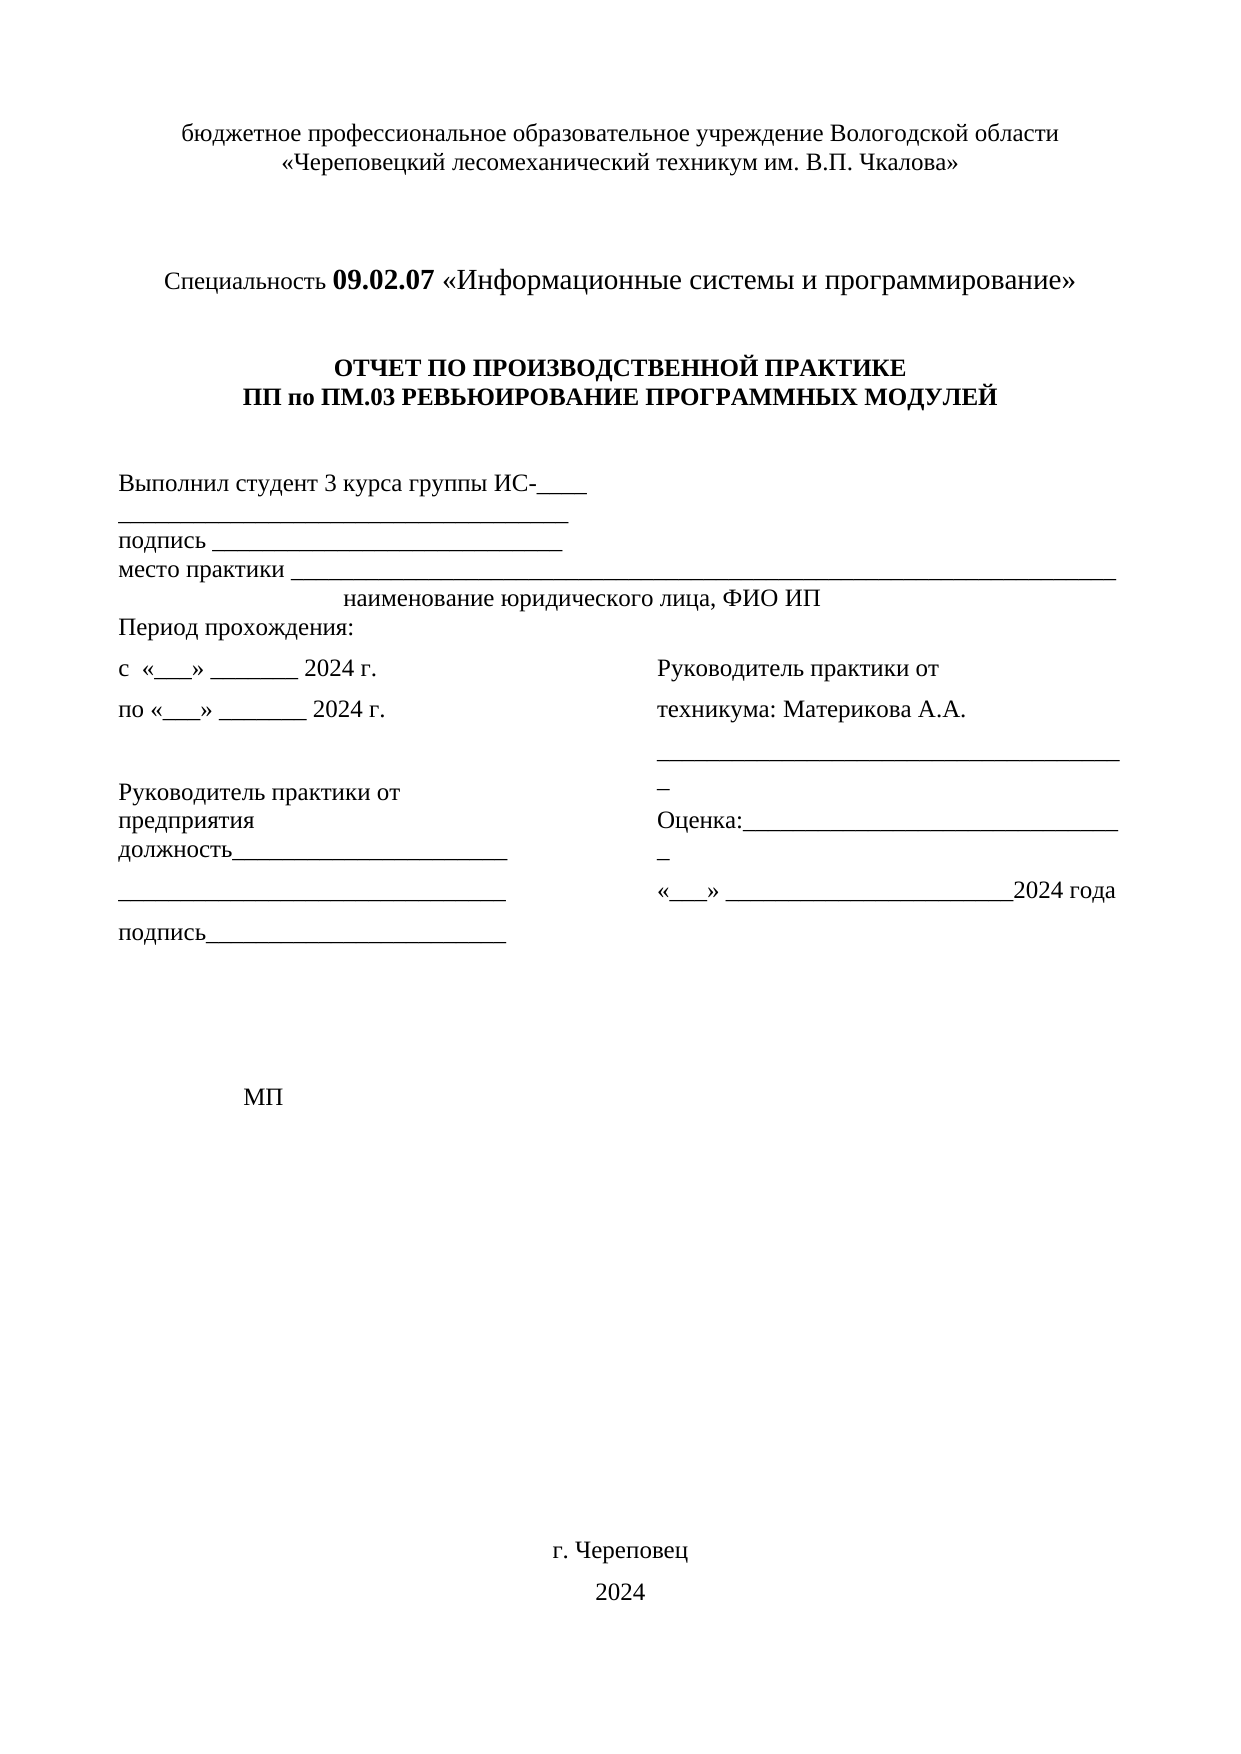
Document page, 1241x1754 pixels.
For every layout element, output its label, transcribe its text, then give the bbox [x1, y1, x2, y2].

text «___» _______________________2024 года [657, 875, 1122, 904]
text «Череповецкий лесомеханический техникум им. В.П. Чкалова» [118, 147, 1122, 176]
text _______________________________ [118, 875, 583, 904]
text Период прохождения: [118, 612, 583, 640]
text предприятия [118, 805, 583, 834]
text техникума: Материкова А.А. [657, 694, 1122, 723]
text МП [118, 1082, 583, 1110]
text место практики __________________________________________________________________ [118, 554, 1122, 583]
text наименование юридического лица, ФИО ИП [118, 583, 1122, 612]
text Оценка:_______________________________ [657, 805, 1122, 863]
text ____________________________________ [118, 497, 1122, 525]
text ______________________________________ [657, 735, 1122, 793]
text должность______________________ [118, 834, 583, 863]
text Руководитель практики от [118, 777, 583, 805]
text с «___» _______ 2024 г. [118, 653, 583, 682]
text ОТЧЕТ ПО ПРОИЗВОДСТВЕННОЙ ПРАКТИКЕ [118, 353, 1122, 382]
text по «___» _______ 2024 г. [118, 694, 583, 723]
text Выполнил студент 3 курса группы ИС-____ [118, 468, 1122, 497]
text Специальность 09.02.07 «Информационные системы и программирование» [118, 262, 1122, 295]
text 2024 [118, 1577, 1122, 1605]
text г. Череповец [118, 1535, 1122, 1564]
text подпись ____________________________ [118, 525, 1122, 554]
text бюджетное профессиональное образовательное учреждение Вологодской области [118, 118, 1122, 147]
text ПП по ПМ.03 РЕВЬЮИРОВАНИЕ ПРОГРАММНЫХ МОДУЛЕЙ [118, 382, 1122, 410]
text Руководитель практики от [657, 653, 1122, 682]
text подпись________________________ [118, 917, 583, 945]
